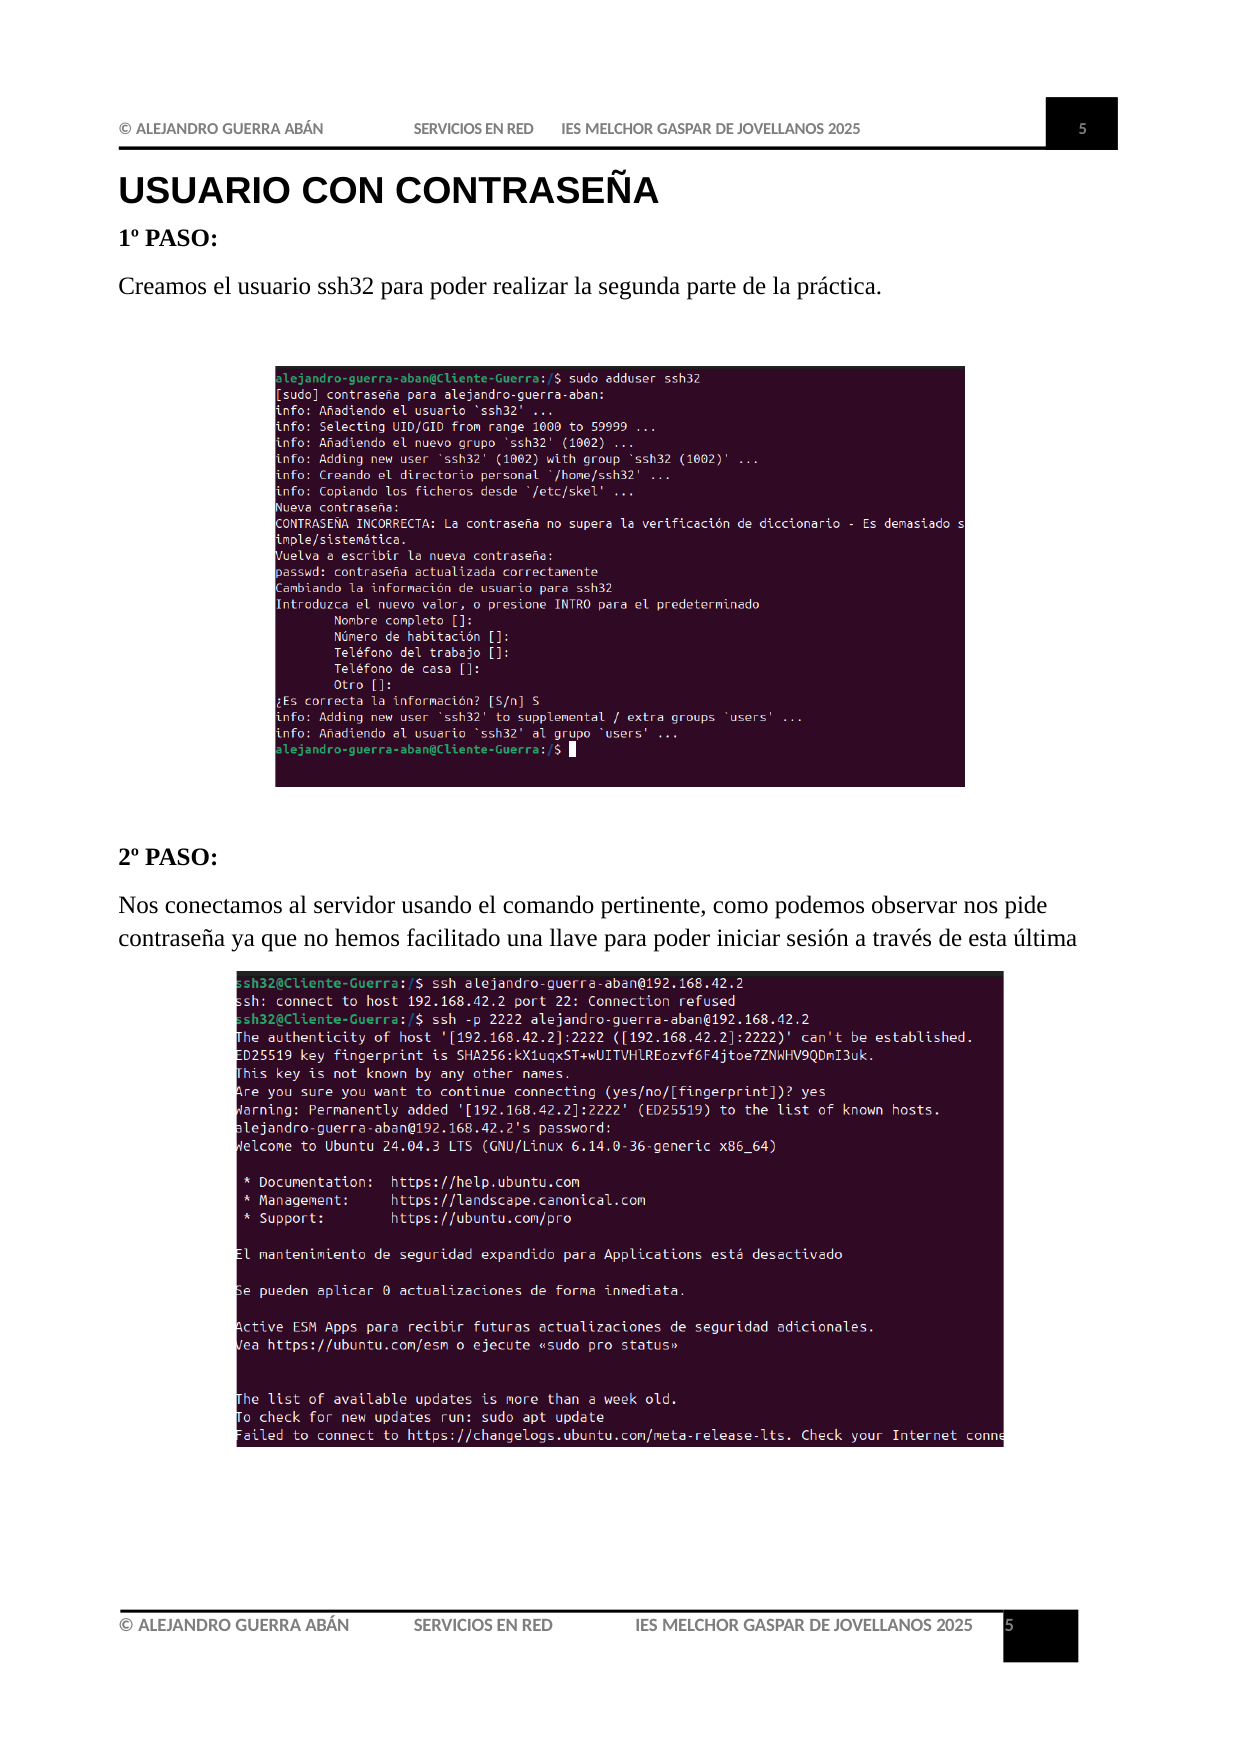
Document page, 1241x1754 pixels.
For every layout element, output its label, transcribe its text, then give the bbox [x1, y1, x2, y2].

text 1º PASO: [118, 223, 1122, 252]
text 2º PASO: [118, 842, 1122, 871]
text Nos conectamos al servidor usando el comando pertinente, como podemos observar nos pide contraseña ya que no hemos facilitado una llave para poder iniciar sesión a través de esta última [118, 890, 1122, 952]
subtitle USUARIO CON CONTRASEÑA [118, 168, 1122, 211]
picture [236, 971, 1004, 1447]
picture [275, 366, 965, 787]
text Creamos el usuario ssh32 para poder realizar la segunda parte de la práctica. [118, 271, 1122, 300]
